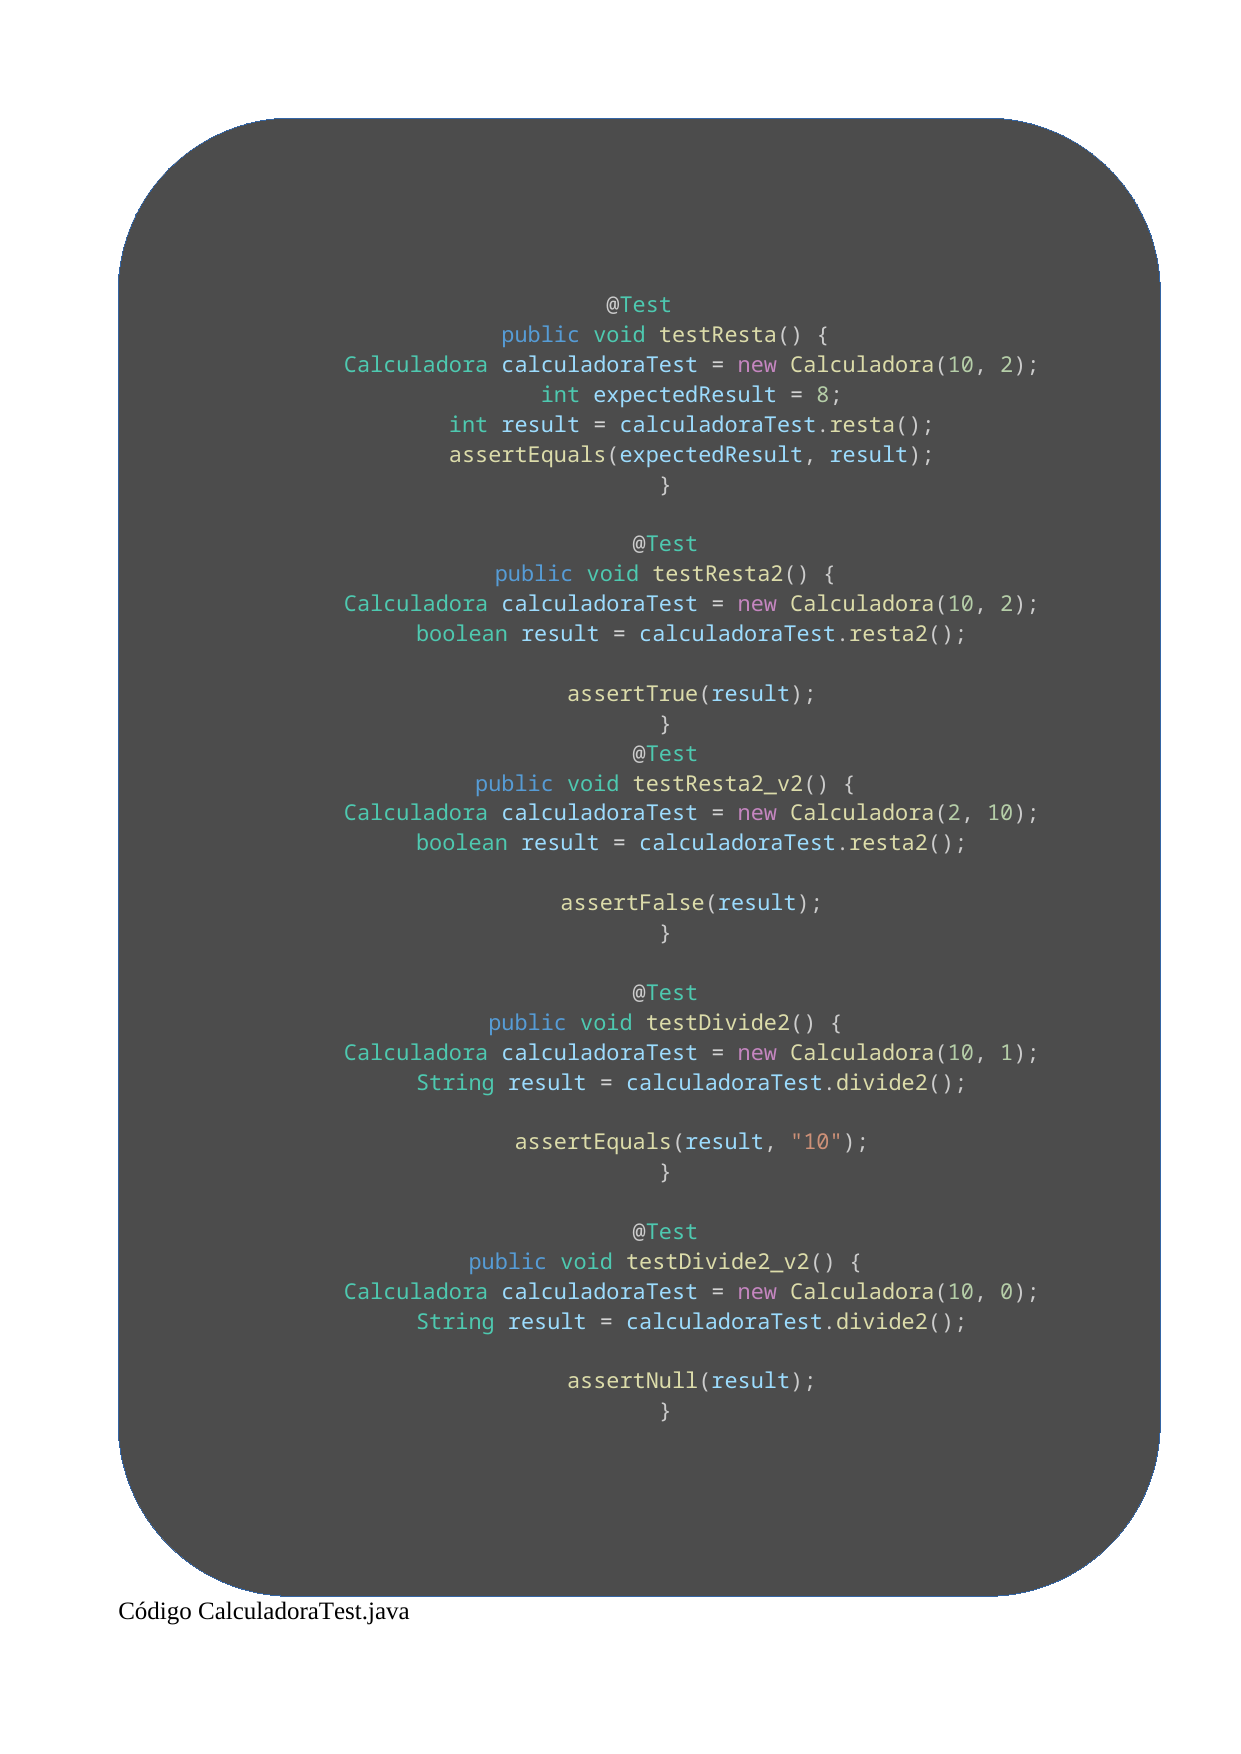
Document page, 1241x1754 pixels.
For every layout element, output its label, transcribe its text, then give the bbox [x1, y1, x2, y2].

text Código CalculadoraTest.java [118, 1596, 1122, 1625]
